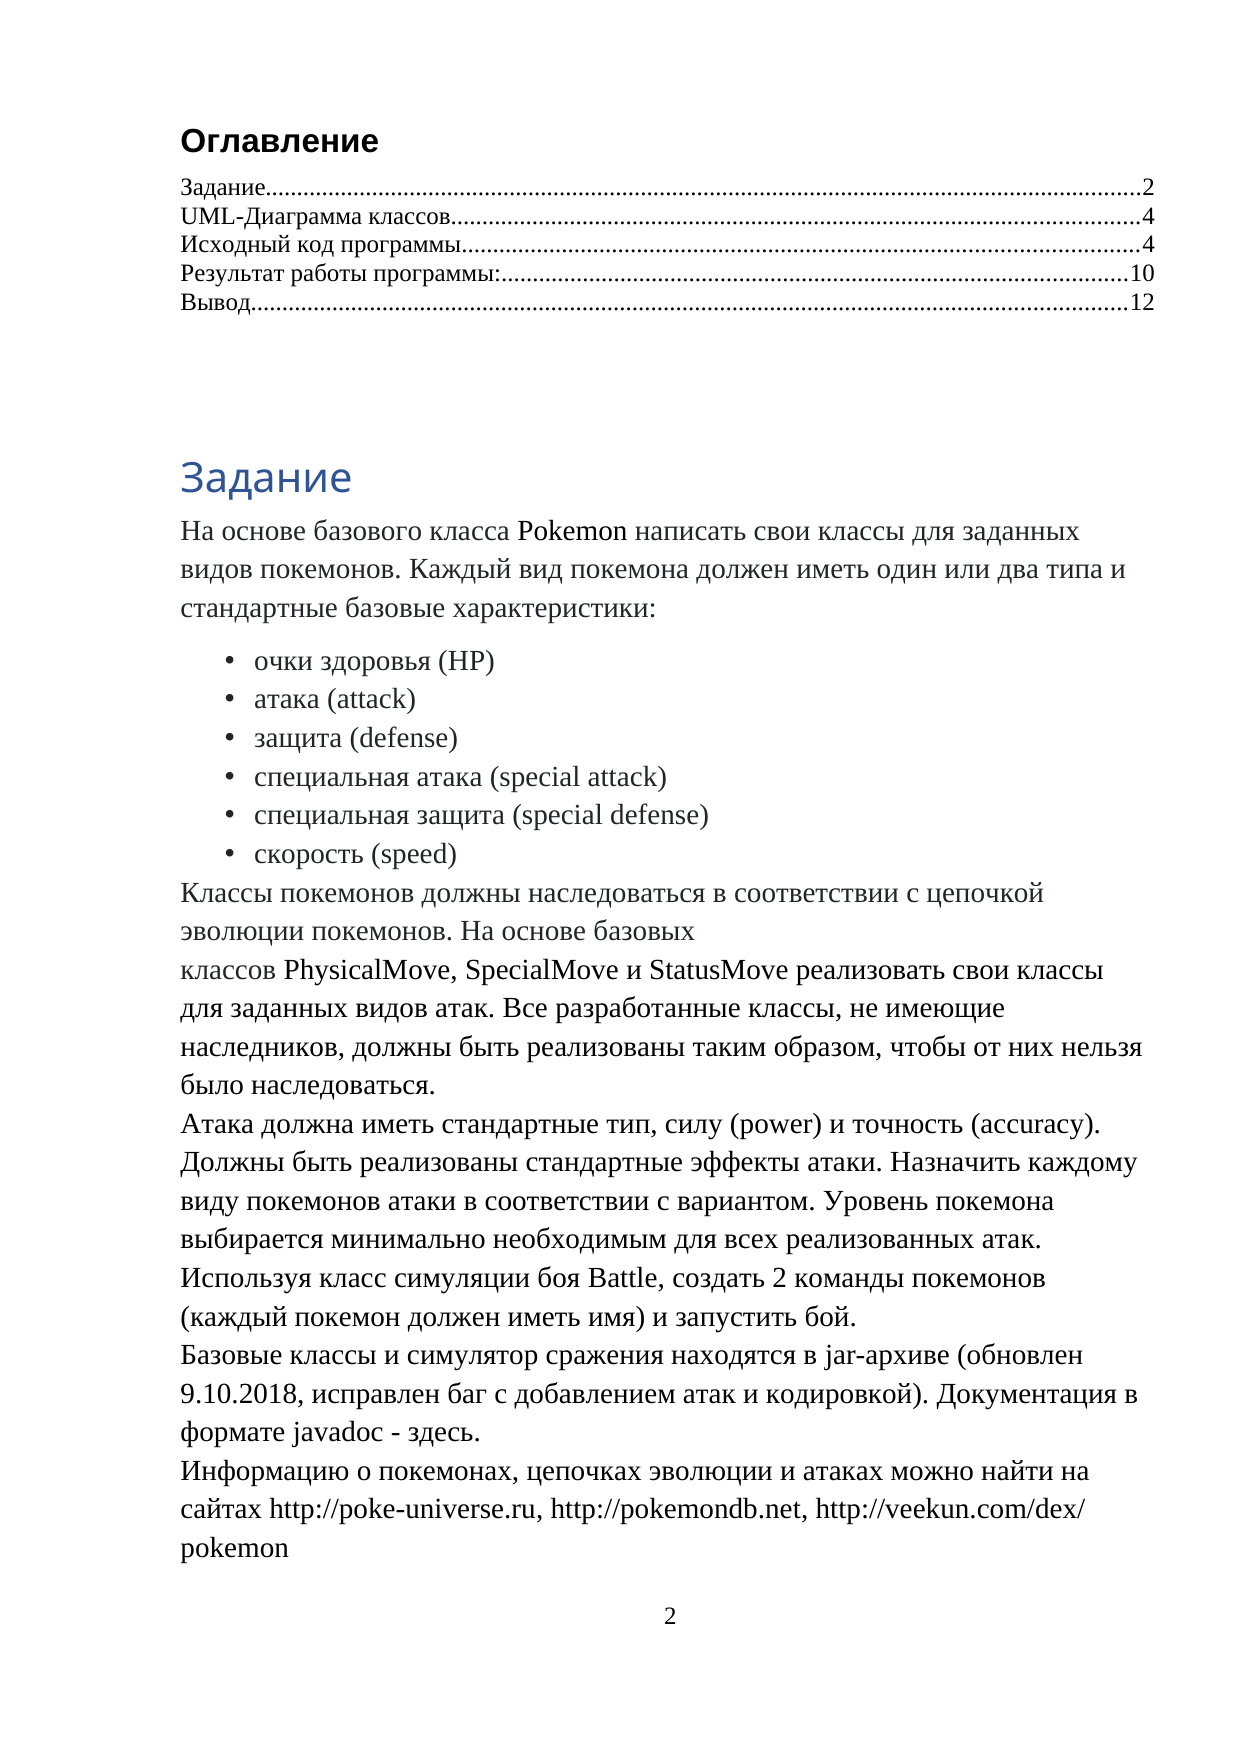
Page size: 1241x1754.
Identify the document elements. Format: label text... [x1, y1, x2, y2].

text Информацию о покемонах, цепочках эволюции и атаках можно найти на сайтах http://poke-universe.ru, http://pokemondb.net, http://veekun.com/dex/pokemon [180, 1453, 1149, 1563]
text Атака должна иметь стандартные тип, силу (power) и точность (accuracy). Должны быть реализованы стандартные эффекты атаки. Назначить каждому виду покемонов атаки в соответствии с вариантом. Уровень покемона выбирается минимально необходимым для всех реализованных атак. [180, 1106, 1149, 1255]
text На основе базового класса Pokemon написать свои классы для заданных видов покемонов. Каждый вид покемона должен иметь один или два типа и стандартные базовые характеристики: [180, 513, 1149, 623]
text Задание 2 [180, 172, 1149, 201]
subtitle Оглавление [180, 121, 1149, 159]
text Результат работы программы: 10 [180, 258, 1149, 287]
list скорость (speed) [224, 836, 1149, 870]
list специальная атака (special attack) [224, 759, 1149, 792]
text UML-Диаграмма классов 4 [180, 201, 1149, 229]
list защита (defense) [224, 720, 1149, 754]
text Вывод 12 [180, 287, 1149, 316]
text Используя класс симуляции боя Battle, создать 2 команды покемонов (каждый покемон должен иметь имя) и запустить бой. [180, 1260, 1149, 1332]
subtitle Задание [180, 447, 1149, 504]
text Базовые классы и симулятор сражения находятся в jar-архиве (обновлен 9.10.2018, исправлен баг с добавлением атак и кодировкой). Документация в формате javadoc - здесь. [180, 1337, 1149, 1448]
list специальная защита (special defense) [224, 797, 1149, 831]
text Классы покемонов должны наследоваться в соответствии с цепочкой эволюции покемонов. На основе базовых классов PhysicalMove, SpecialMove и StatusMove реализовать свои классы для заданных видов атак. Все разработанные классы, не имеющие наследников, должны быть реализованы таким образом, чтобы от них нельзя было наследоваться. [180, 875, 1149, 1101]
list очки здоровья (HP) [224, 643, 1149, 676]
text Исходный код программы 4 [180, 229, 1149, 258]
list атака (attack) [224, 681, 1149, 715]
